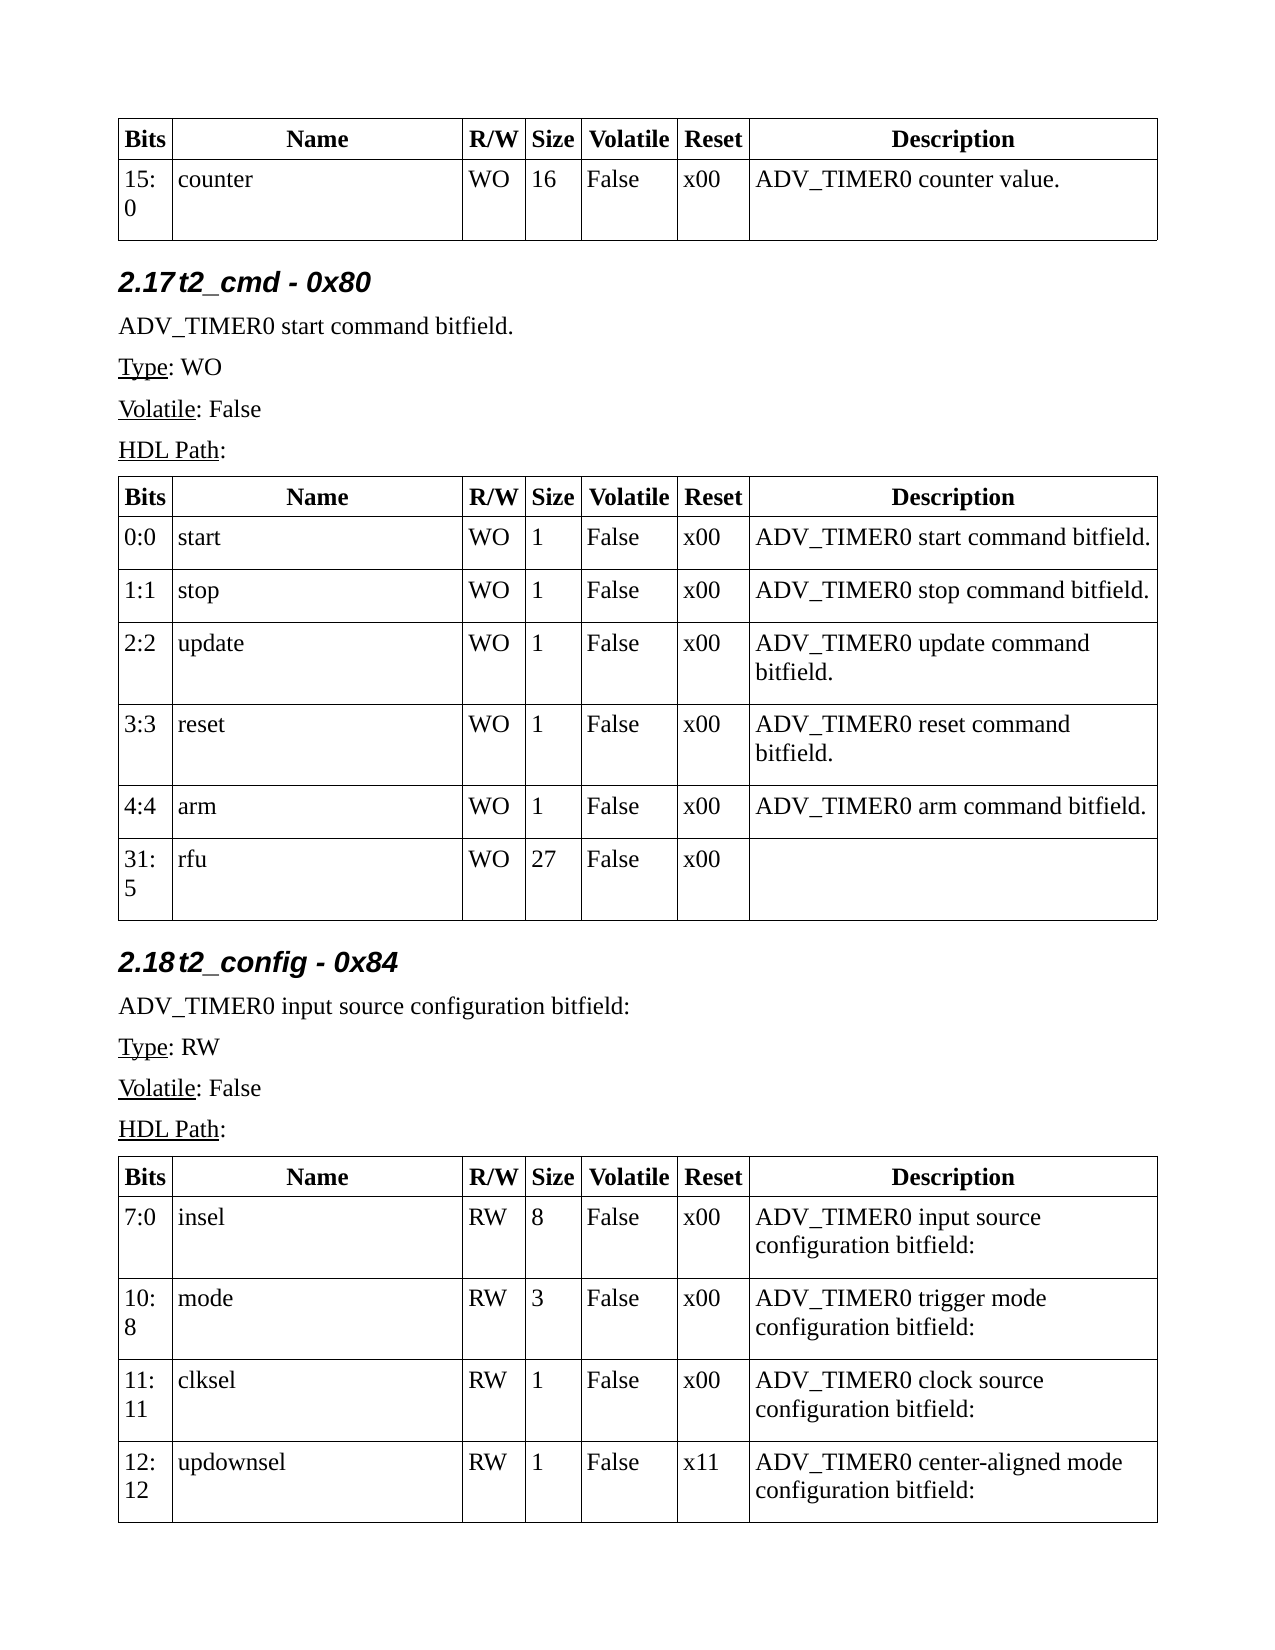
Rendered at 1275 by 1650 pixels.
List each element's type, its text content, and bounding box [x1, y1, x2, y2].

table_cell 0:0 [119, 517, 172, 569]
text HDL Path: [118, 1114, 1157, 1143]
table_cell 1 [526, 786, 581, 838]
table_cell RW [463, 1360, 525, 1441]
table_header Volatile [582, 477, 677, 516]
table_cell arm [173, 786, 462, 838]
table_header Name [173, 119, 462, 158]
table_cell 3:3 [119, 705, 172, 785]
table_cell ADV_TIMER0 start command bitfield. [750, 517, 1157, 569]
table_cell [750, 839, 1157, 919]
table_cell x00 [678, 160, 749, 240]
table_cell 1:1 [119, 570, 172, 622]
table_cell 7:0 [119, 1197, 172, 1278]
table_cell 1 [526, 705, 581, 785]
table_cell 3 [526, 1279, 581, 1359]
table_cell WO [463, 160, 525, 240]
table_cell start [173, 517, 462, 569]
table_cell x00 [678, 1279, 749, 1359]
table_cell mode [173, 1279, 462, 1359]
table_cell 27 [526, 839, 581, 919]
table_header Reset [678, 1157, 749, 1196]
table_cell updownsel [173, 1442, 462, 1522]
table_cell 12:12 [119, 1442, 172, 1522]
table_cell False [582, 786, 677, 838]
text Volatile: False [118, 1073, 1157, 1102]
table_cell x00 [678, 705, 749, 785]
table_cell ADV_TIMER0 clock source configuration bitfield: [750, 1360, 1157, 1441]
table_cell ADV_TIMER0 reset command bitfield. [750, 705, 1157, 785]
table_cell 15:0 [119, 160, 172, 240]
table_cell False [582, 570, 677, 622]
table_header Volatile [582, 1157, 677, 1196]
subtitle t2_config - 0x84 [118, 945, 1157, 978]
table_cell False [582, 160, 677, 240]
table_cell False [582, 517, 677, 569]
table_cell x00 [678, 786, 749, 838]
table_cell reset [173, 705, 462, 785]
table_header R/W [463, 477, 525, 516]
table_header Size [526, 1157, 581, 1196]
text ADV_TIMER0 input source configuration bitfield: [118, 991, 1157, 1019]
table_cell RW [463, 1279, 525, 1359]
table_cell 31:5 [119, 839, 172, 919]
table_header R/W [463, 1157, 525, 1196]
table_cell 11:11 [119, 1360, 172, 1441]
table_header R/W [463, 119, 525, 158]
table_cell x00 [678, 623, 749, 704]
table_header Name [173, 1157, 462, 1196]
table_cell ADV_TIMER0 update command bitfield. [750, 623, 1157, 704]
table_cell x00 [678, 1197, 749, 1278]
table_cell False [582, 1279, 677, 1359]
table_cell x11 [678, 1442, 749, 1522]
table_cell False [582, 1442, 677, 1522]
text Volatile: False [118, 394, 1157, 422]
table_header Description [750, 1157, 1157, 1196]
subtitle t2_cmd - 0x80 [118, 265, 1157, 299]
table_header Size [526, 119, 581, 158]
table_cell 4:4 [119, 786, 172, 838]
table_cell WO [463, 570, 525, 622]
table_header Description [750, 119, 1157, 158]
table_cell clksel [173, 1360, 462, 1441]
table_cell 1 [526, 517, 581, 569]
table_cell WO [463, 517, 525, 569]
table_cell WO [463, 623, 525, 704]
table_cell RW [463, 1197, 525, 1278]
table_cell ADV_TIMER0 stop command bitfield. [750, 570, 1157, 622]
table_cell x00 [678, 839, 749, 919]
table_cell 1 [526, 1360, 581, 1441]
table_header Description [750, 477, 1157, 516]
table_cell ADV_TIMER0 trigger mode configuration bitfield: [750, 1279, 1157, 1359]
table_cell 10:8 [119, 1279, 172, 1359]
table_cell RW [463, 1442, 525, 1522]
table_cell x00 [678, 1360, 749, 1441]
text HDL Path: [118, 435, 1157, 464]
table_cell 1 [526, 623, 581, 704]
table_header Name [173, 477, 462, 516]
table_cell update [173, 623, 462, 704]
table_header Size [526, 477, 581, 516]
table_cell 1 [526, 570, 581, 622]
table_cell ADV_TIMER0 counter value. [750, 160, 1157, 240]
table_cell 2:2 [119, 623, 172, 704]
table_cell False [582, 705, 677, 785]
table_header Reset [678, 119, 749, 158]
table_header Volatile [582, 119, 677, 158]
table_header Bits [119, 1157, 172, 1196]
table_cell 1 [526, 1442, 581, 1522]
table_cell False [582, 1360, 677, 1441]
table_cell ADV_TIMER0 center-aligned mode configuration bitfield: [750, 1442, 1157, 1522]
table_cell False [582, 839, 677, 919]
text ADV_TIMER0 start command bitfield. [118, 311, 1157, 340]
table_cell ADV_TIMER0 arm command bitfield. [750, 786, 1157, 838]
text Type: WO [118, 352, 1157, 381]
table_cell False [582, 1197, 677, 1278]
table_cell False [582, 623, 677, 704]
table_cell x00 [678, 517, 749, 569]
table_cell x00 [678, 570, 749, 622]
table_header Reset [678, 477, 749, 516]
text Type: RW [118, 1032, 1157, 1061]
table_cell counter [173, 160, 462, 240]
table_cell stop [173, 570, 462, 622]
table_header Bits [119, 119, 172, 158]
table_cell WO [463, 786, 525, 838]
table_cell 8 [526, 1197, 581, 1278]
table_cell WO [463, 839, 525, 919]
table_cell 16 [526, 160, 581, 240]
table_cell ADV_TIMER0 input source configuration bitfield: [750, 1197, 1157, 1278]
table_cell rfu [173, 839, 462, 919]
table_header Bits [119, 477, 172, 516]
table_cell WO [463, 705, 525, 785]
table_cell insel [173, 1197, 462, 1278]
